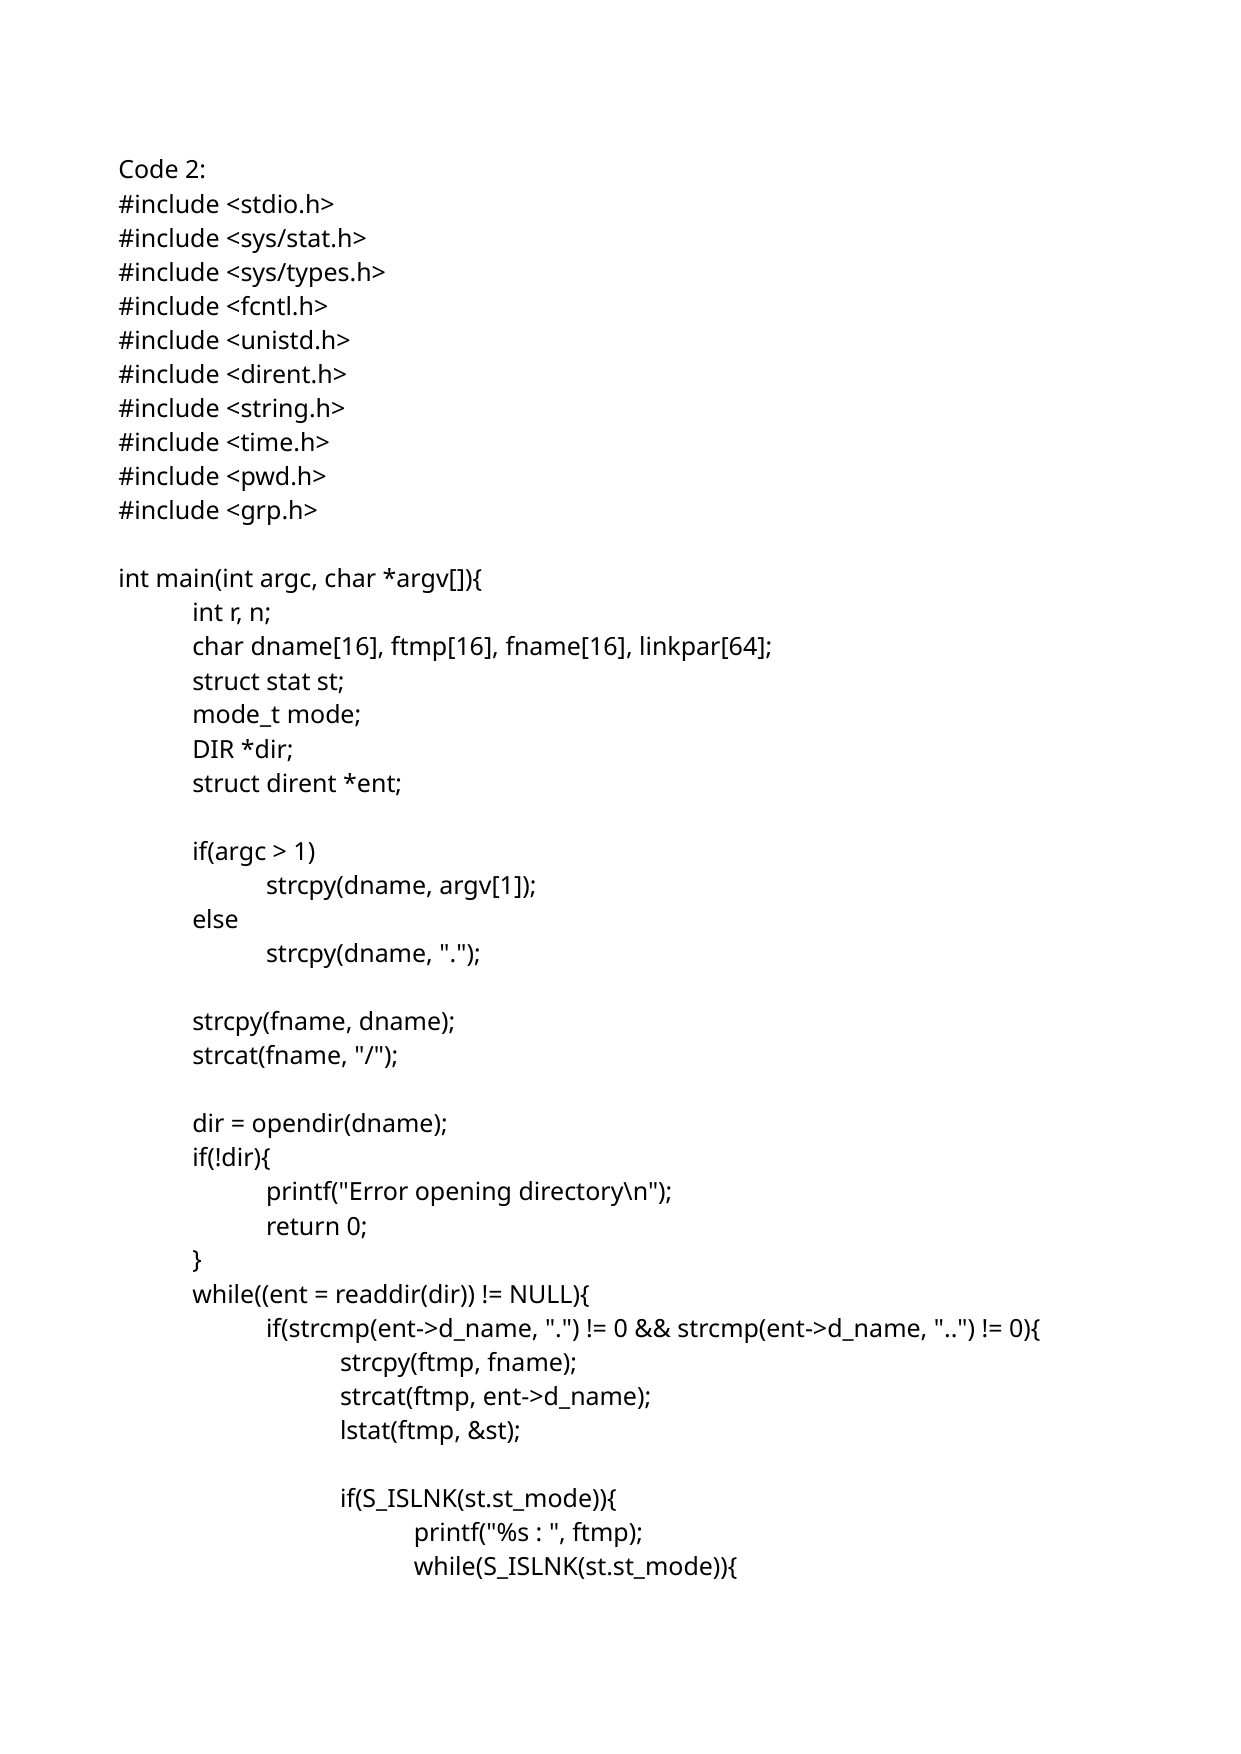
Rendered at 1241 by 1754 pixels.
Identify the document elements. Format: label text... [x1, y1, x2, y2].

text strcat(ftmp, ent->d_name); [118, 1378, 1122, 1412]
text if(argc > 1) [118, 833, 1122, 867]
text } [118, 1242, 1122, 1276]
text char dname[16], ftmp[16], fname[16], linkpar[64]; [118, 629, 1122, 663]
text Code 2: [118, 152, 1122, 186]
text #include <pwd.h> [118, 459, 1122, 493]
text #include <grp.h> [118, 493, 1122, 527]
text return 0; [118, 1208, 1122, 1242]
text printf("Error opening directory\n"); [118, 1174, 1122, 1208]
text strcpy(dname, argv[1]); [118, 867, 1122, 902]
text DIR *dir; [118, 731, 1122, 765]
text int main(int argc, char *argv[]){ [118, 561, 1122, 595]
text while((ent = readdir(dir)) != NULL){ [118, 1276, 1122, 1310]
text while(S_ISLNK(st.st_mode)){ [118, 1549, 1122, 1617]
text dir = opendir(dname); [118, 1106, 1122, 1140]
text strcpy(dname, "."); [118, 936, 1122, 970]
text strcat(fname, "/"); [118, 1038, 1122, 1072]
text #include <dirent.h> [118, 357, 1122, 391]
text #include <string.h> [118, 391, 1122, 425]
text if(S_ISLNK(st.st_mode)){ [118, 1481, 1122, 1515]
text #include <sys/types.h> [118, 254, 1122, 288]
text #include <fcntl.h> [118, 288, 1122, 322]
text strcpy(ftmp, fname); [118, 1344, 1122, 1378]
text struct stat st; [118, 663, 1122, 697]
text #include <unistd.h> [118, 322, 1122, 357]
text printf("%s : ", ftmp); [118, 1515, 1122, 1549]
text else [118, 902, 1122, 936]
text strcpy(fname, dname); [118, 1004, 1122, 1038]
text int r, n; [118, 595, 1122, 629]
text #include <time.h> [118, 425, 1122, 459]
text if(!dir){ [118, 1140, 1122, 1174]
text struct dirent *ent; [118, 765, 1122, 799]
text if(strcmp(ent->d_name, ".") != 0 && strcmp(ent->d_name, "..") != 0){ [118, 1310, 1122, 1344]
text #include <sys/stat.h> [118, 220, 1122, 254]
text mode_t mode; [118, 697, 1122, 731]
text #include <stdio.h> [118, 186, 1122, 220]
text lstat(ftmp, &st); [118, 1412, 1122, 1447]
